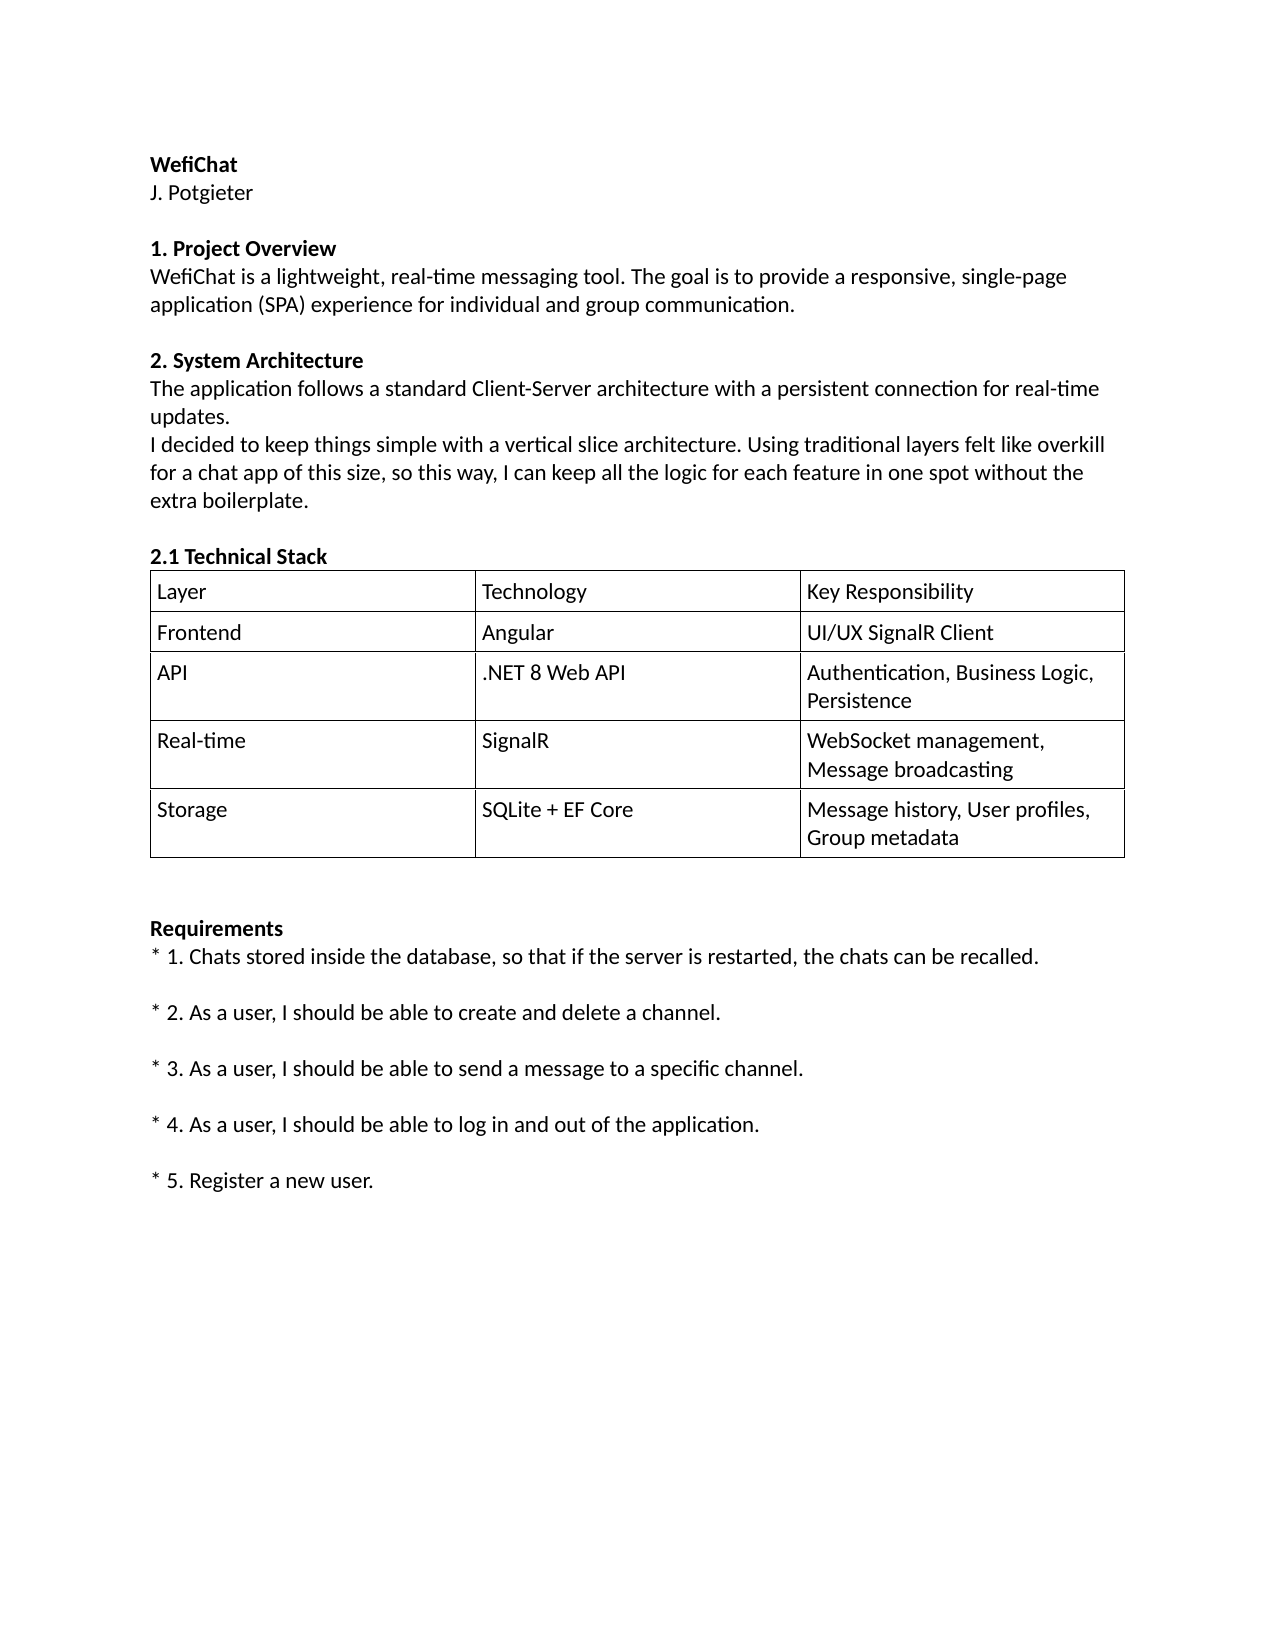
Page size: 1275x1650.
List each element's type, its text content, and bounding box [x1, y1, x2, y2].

table_header Key Responsibility [801, 571, 1124, 611]
text 2.1 Technical Stack [150, 542, 1125, 570]
text * 5. Register a new user. [150, 1166, 1125, 1194]
table_cell Frontend [151, 612, 475, 651]
table_cell Authentication, Business Logic, Persistence [801, 653, 1124, 720]
table_header Layer [151, 571, 475, 611]
text 1. Project Overview [150, 234, 1125, 262]
text WefiChat is a lightweight, real-time messaging tool. The goal is to provide a responsive, single-page application (SPA) experience for individual and group communication. [150, 262, 1125, 318]
table_cell Real-time [151, 721, 475, 788]
table_header Technology [476, 571, 800, 611]
table_cell .NET 8 Web API [476, 653, 800, 720]
table_cell Message history, User profiles, Group metadata [801, 790, 1124, 857]
table_cell UI/UX SignalR Client [801, 612, 1124, 651]
text J. Potgieter [150, 178, 1125, 206]
text * 1. Chats stored inside the database, so that if the server is restarted, the chats can be recalled. [150, 942, 1125, 970]
table_cell Storage [151, 790, 475, 857]
text I decided to keep things simple with a vertical slice architecture. Using traditional layers felt like overkill for a chat app of this size, so this way, I can keep all the logic for each feature in one spot without the extra boilerplate. [150, 430, 1125, 514]
text The application follows a standard Client-Server architecture with a persistent connection for real-time updates. [150, 374, 1125, 430]
table_cell API [151, 653, 475, 720]
table_cell SignalR [476, 721, 800, 788]
text * 4. As a user, I should be able to log in and out of the application. [150, 1110, 1125, 1138]
table_cell WebSocket management, Message broadcasting [801, 721, 1124, 788]
text 2. System Architecture [150, 346, 1125, 374]
text * 3. As a user, I should be able to send a message to a specific channel. [150, 1054, 1125, 1082]
table_cell Angular [476, 612, 800, 651]
table_cell SQLite + EF Core [476, 790, 800, 857]
text Requirements [150, 914, 1125, 942]
text * 2. As a user, I should be able to create and delete a channel. [150, 998, 1125, 1026]
text WefiChat [150, 150, 1125, 178]
